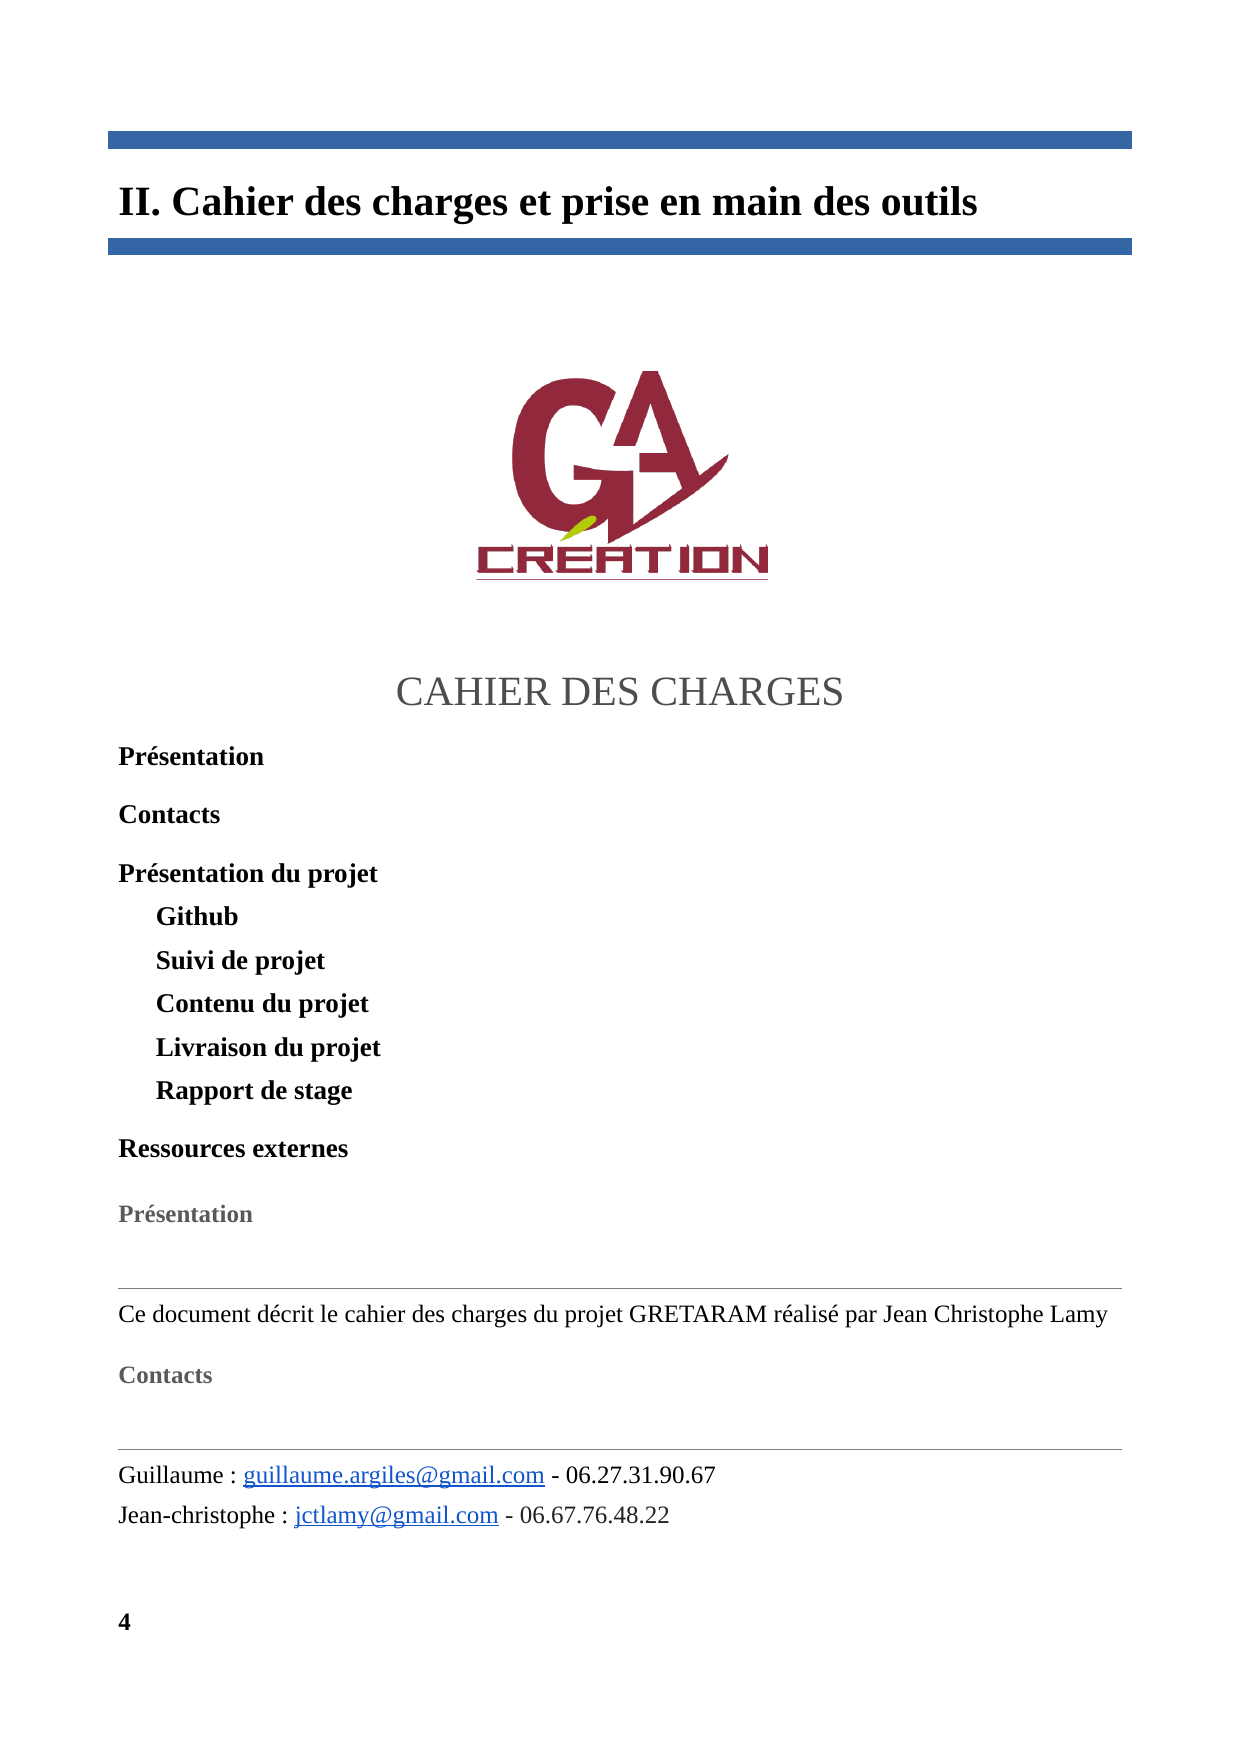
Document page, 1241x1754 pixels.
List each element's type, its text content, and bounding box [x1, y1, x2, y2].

text Github [156, 900, 1122, 931]
text Guillaume : guillaume.argiles@gmail.com - 06.27.31.90.67 [118, 1460, 1122, 1489]
text Suivi de projet [156, 944, 1122, 975]
subtitle Présentation [118, 1199, 1122, 1228]
text Présentation du projet [118, 857, 1122, 888]
text Rapport de stage [156, 1074, 1122, 1106]
text Livraison du projet [156, 1031, 1122, 1062]
subtitle Contacts [118, 1360, 1122, 1388]
text Présentation [118, 740, 1122, 772]
text II. Cahier des charges et prise en main des outils [118, 176, 1122, 224]
text Contacts [118, 798, 1122, 830]
text Ressources externes [118, 1132, 1122, 1164]
text CAHIER DES CHARGES [118, 666, 1122, 714]
picture [440, 320, 800, 608]
text Ce document décrit le cahier des charges du projet GRETARAM réalisé par Jean Christophe Lamy [118, 1299, 1122, 1328]
text Jean-christophe : jctlamy@gmail.com - 06.67.76.48.22 [118, 1500, 1122, 1528]
text Contenu du projet [156, 987, 1122, 1018]
